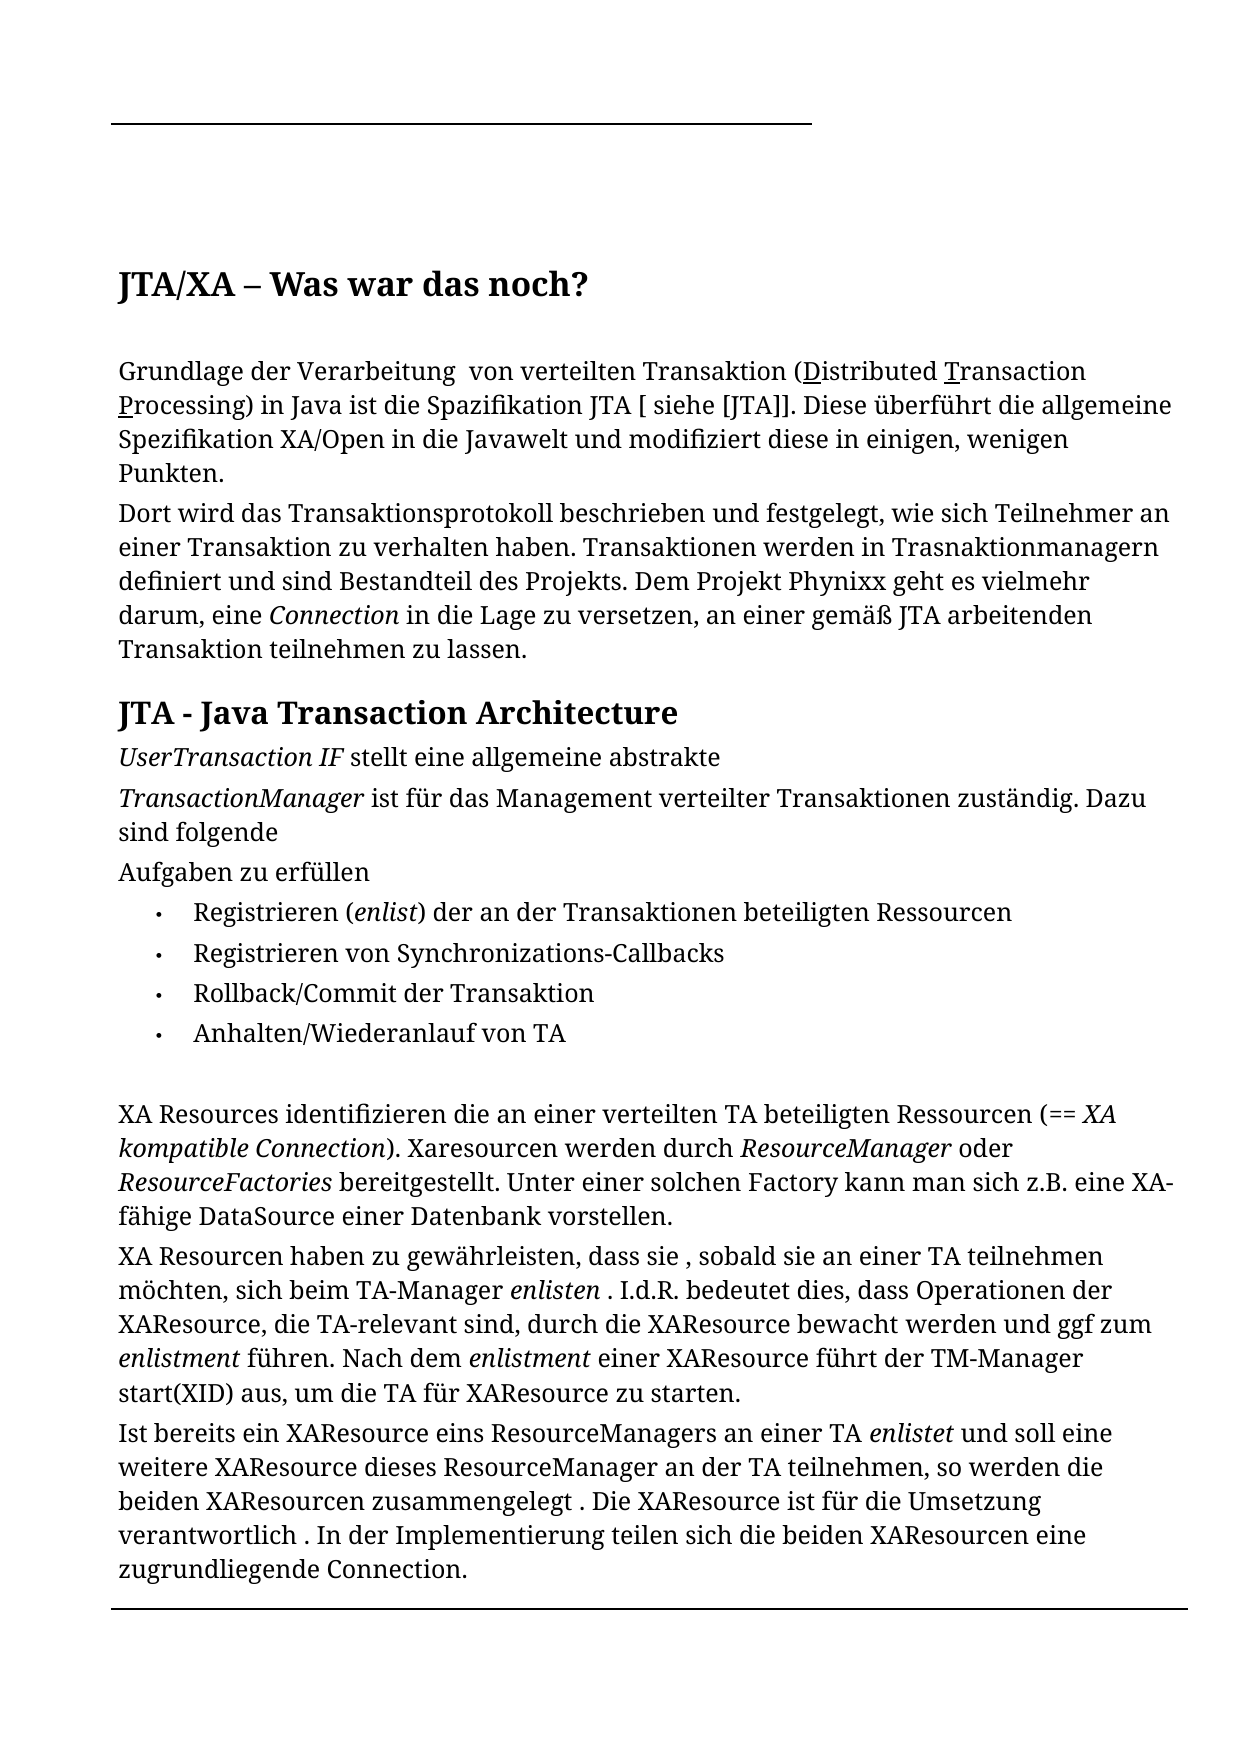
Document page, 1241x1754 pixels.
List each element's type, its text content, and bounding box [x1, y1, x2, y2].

text TransactionManager ist für das Management verteilter Transaktionen zuständig. Dazu sind folgende [118, 780, 1181, 848]
subtitle JTA - Java Transaction Architecture [118, 691, 1181, 734]
text Dort wird das Transaktionsprotokoll beschrieben und festgelegt, wie sich Teilnehmer an einer Transaktion zu verhalten haben. Transaktionen werden in Trasnaktionmanagern definiert und sind Bestandteil des Projekts. Dem Projekt Phynixx geht es vielmehr darum, eine Connection in die Lage zu versetzen, an einer gemäß JTA arbeitenden Transaktion teilnehmen zu lassen. [118, 496, 1181, 666]
subtitle JTA/XA – Was war das noch? [118, 261, 1181, 307]
text Grundlage der Verarbeitung von verteilten Transaktion (Distributed Transaction Processing) in Java ist die Spazifikation JTA [ siehe [JTA]]. Diese überführt die allgemeine Spezifikation XA/Open in die Javawelt und modifiziert diese in einigen, wenigen Punkten. [118, 353, 1181, 489]
list Rollback/Commit der Transaktion [156, 976, 1181, 1009]
list Anhalten/Wiederanlauf von TA [156, 1016, 1181, 1050]
text XA Resources identifizieren die an einer verteilten TA beteiligten Ressourcen (== XA kompatible Connection). Xaresourcen werden durch ResourceManager oder ResourceFactories bereitgestellt. Unter einer solchen Factory kann man sich z.B. eine XA-fähige DataSource einer Datenbank vorstellen. [118, 1096, 1181, 1233]
list Registrieren (enlist) der an der Transaktionen beteiligten Ressourcen [156, 895, 1181, 929]
text UserTransaction IF stellt eine allgemeine abstrakte [118, 740, 1181, 774]
text XA Resourcen haben zu gewährleisten, dass sie , sobald sie an einer TA teilnehmen möchten, sich beim TA-Manager enlisten . I.d.R. bedeutet dies, dass Operationen der XAResource, die TA-relevant sind, durch die XAResource bewacht werden und ggf zum enlistment führen. Nach dem enlistment einer XAResource führt der TM-Manager start(XID) aus, um die TA für XAResource zu starten. [118, 1239, 1181, 1409]
list Registrieren von Synchronizations-Callbacks [156, 935, 1181, 969]
text Ist bereits ein XAResource eins ResourceManagers an einer TA enlistet und soll eine weitere XAResource dieses ResourceManager an der TA teilnehmen, so werden die beiden XAResourcen zusammengelegt . Die XAResource ist für die Umsetzung verantwortlich . In der Implementierung teilen sich die beiden XAResourcen eine zugrundliegende Connection. [118, 1416, 1181, 1586]
text Aufgaben zu erfüllen [118, 854, 1181, 889]
